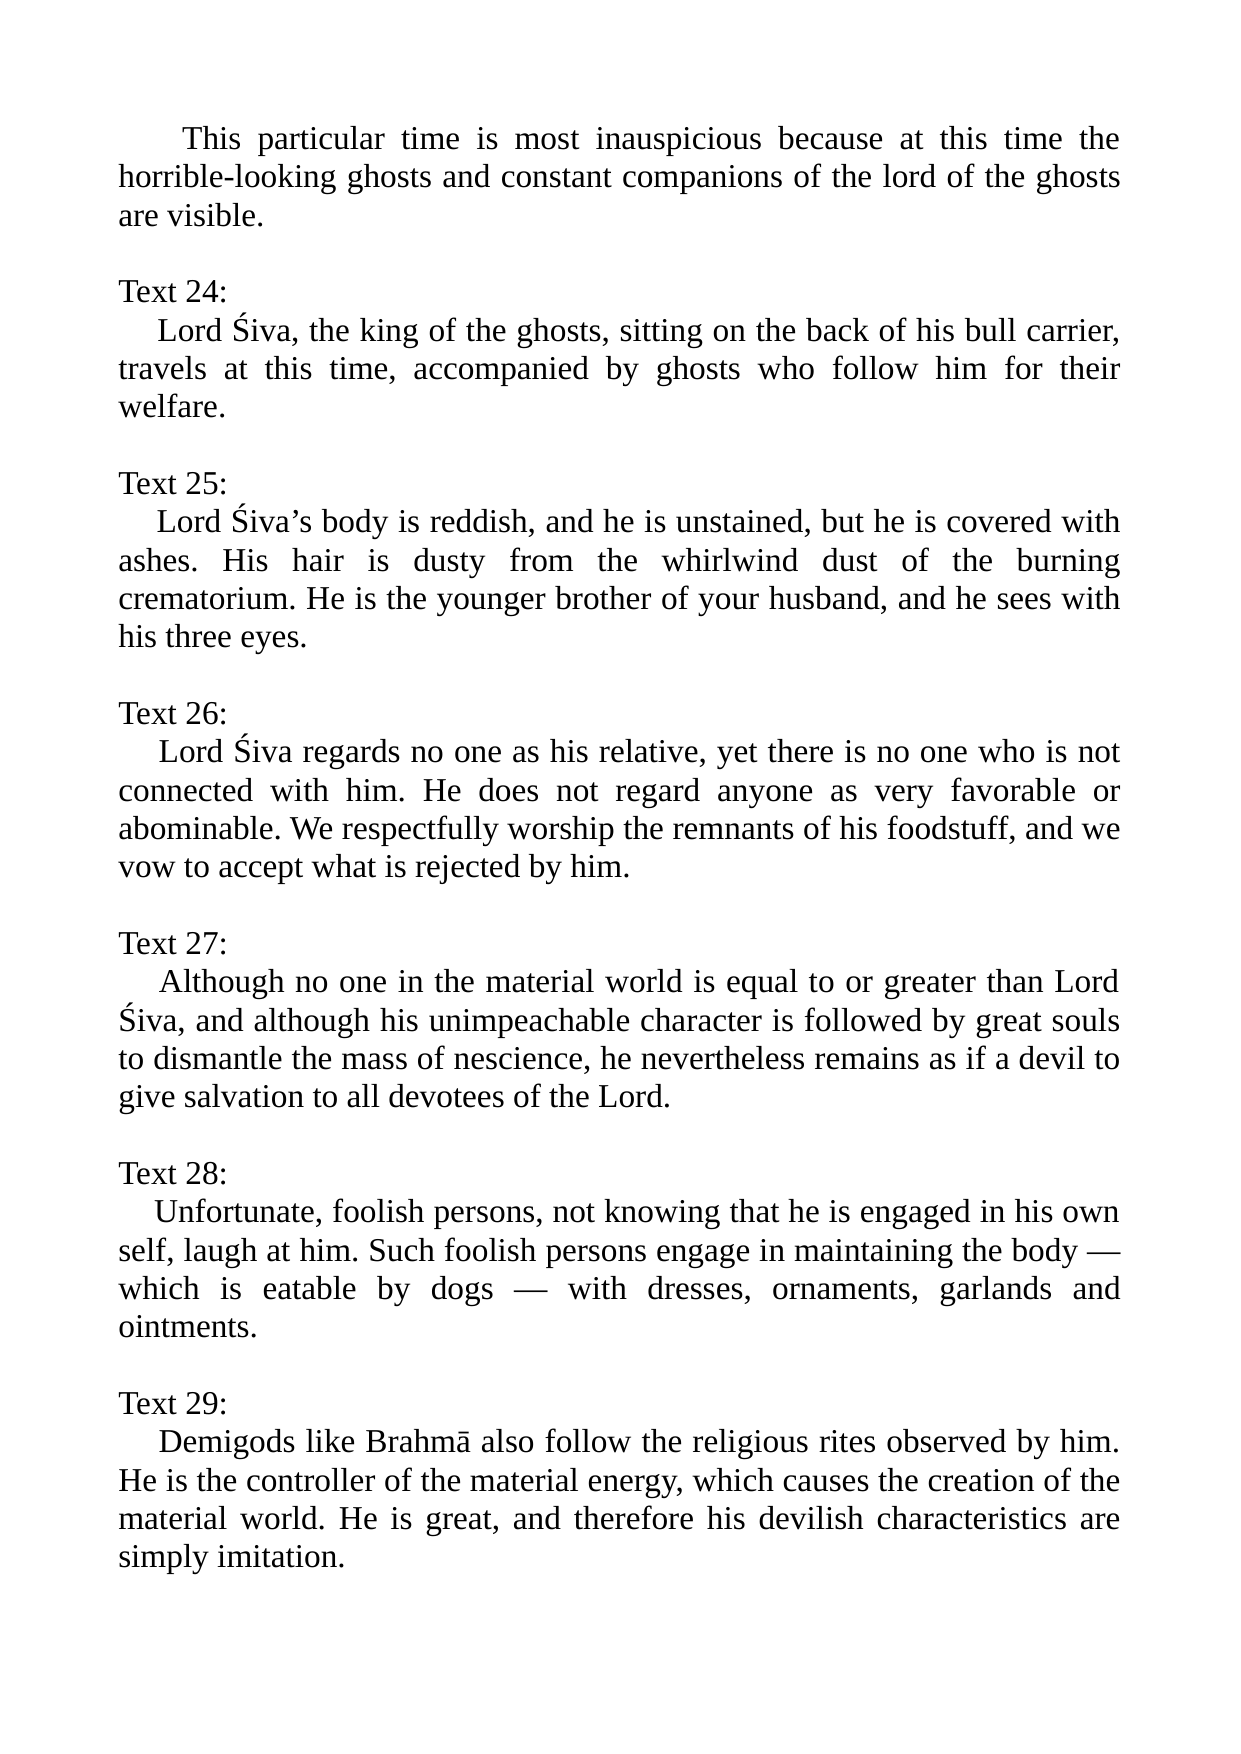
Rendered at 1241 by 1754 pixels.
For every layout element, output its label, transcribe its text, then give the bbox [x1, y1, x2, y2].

text Text 26: [118, 693, 1122, 731]
text Lord Śiva’s body is reddish, and he is unstained, but he is covered with ashes. His hair is dusty from the whirlwind dust of the burning crematorium. He is the younger brother of your husband, and he sees with his three eyes. [118, 501, 1122, 655]
text Text 25: [118, 463, 1122, 501]
text Demigods like Brahmā also follow the religious rites observed by him. He is the controller of the material energy, which causes the creation of the material world. He is great, and therefore his devilish characteristics are simply imitation. [118, 1421, 1122, 1575]
text Text 24: [118, 271, 1122, 310]
text Although no one in the material world is equal to or greater than Lord Śiva, and although his unimpeachable character is followed by great souls to dismantle the mass of nescience, he nevertheless remains as if a devil to give salvation to all devotees of the Lord. [118, 961, 1122, 1115]
text This particular time is most inauspicious because at this time the horrible-looking ghosts and constant companions of the lord of the ghosts are visible. [118, 118, 1122, 233]
text Lord Śiva regards no one as his relative, yet there is no one who is not connected with him. He does not regard anyone as very favorable or abominable. We respectfully worship the remnants of his foodstuff, and we vow to accept what is rejected by him. [118, 731, 1122, 885]
text Text 27: [118, 923, 1122, 961]
text Text 29: [118, 1383, 1122, 1421]
text Unfortunate, foolish persons, not knowing that he is engaged in his own self, laugh at him. Such foolish persons engage in maintaining the body — which is eatable by dogs — with dresses, ornaments, garlands and ointments. [118, 1191, 1122, 1345]
text Text 28: [118, 1153, 1122, 1191]
text Lord Śiva, the king of the ghosts, sitting on the back of his bull carrier, travels at this time, accompanied by ghosts who follow him for their welfare. [118, 310, 1122, 425]
